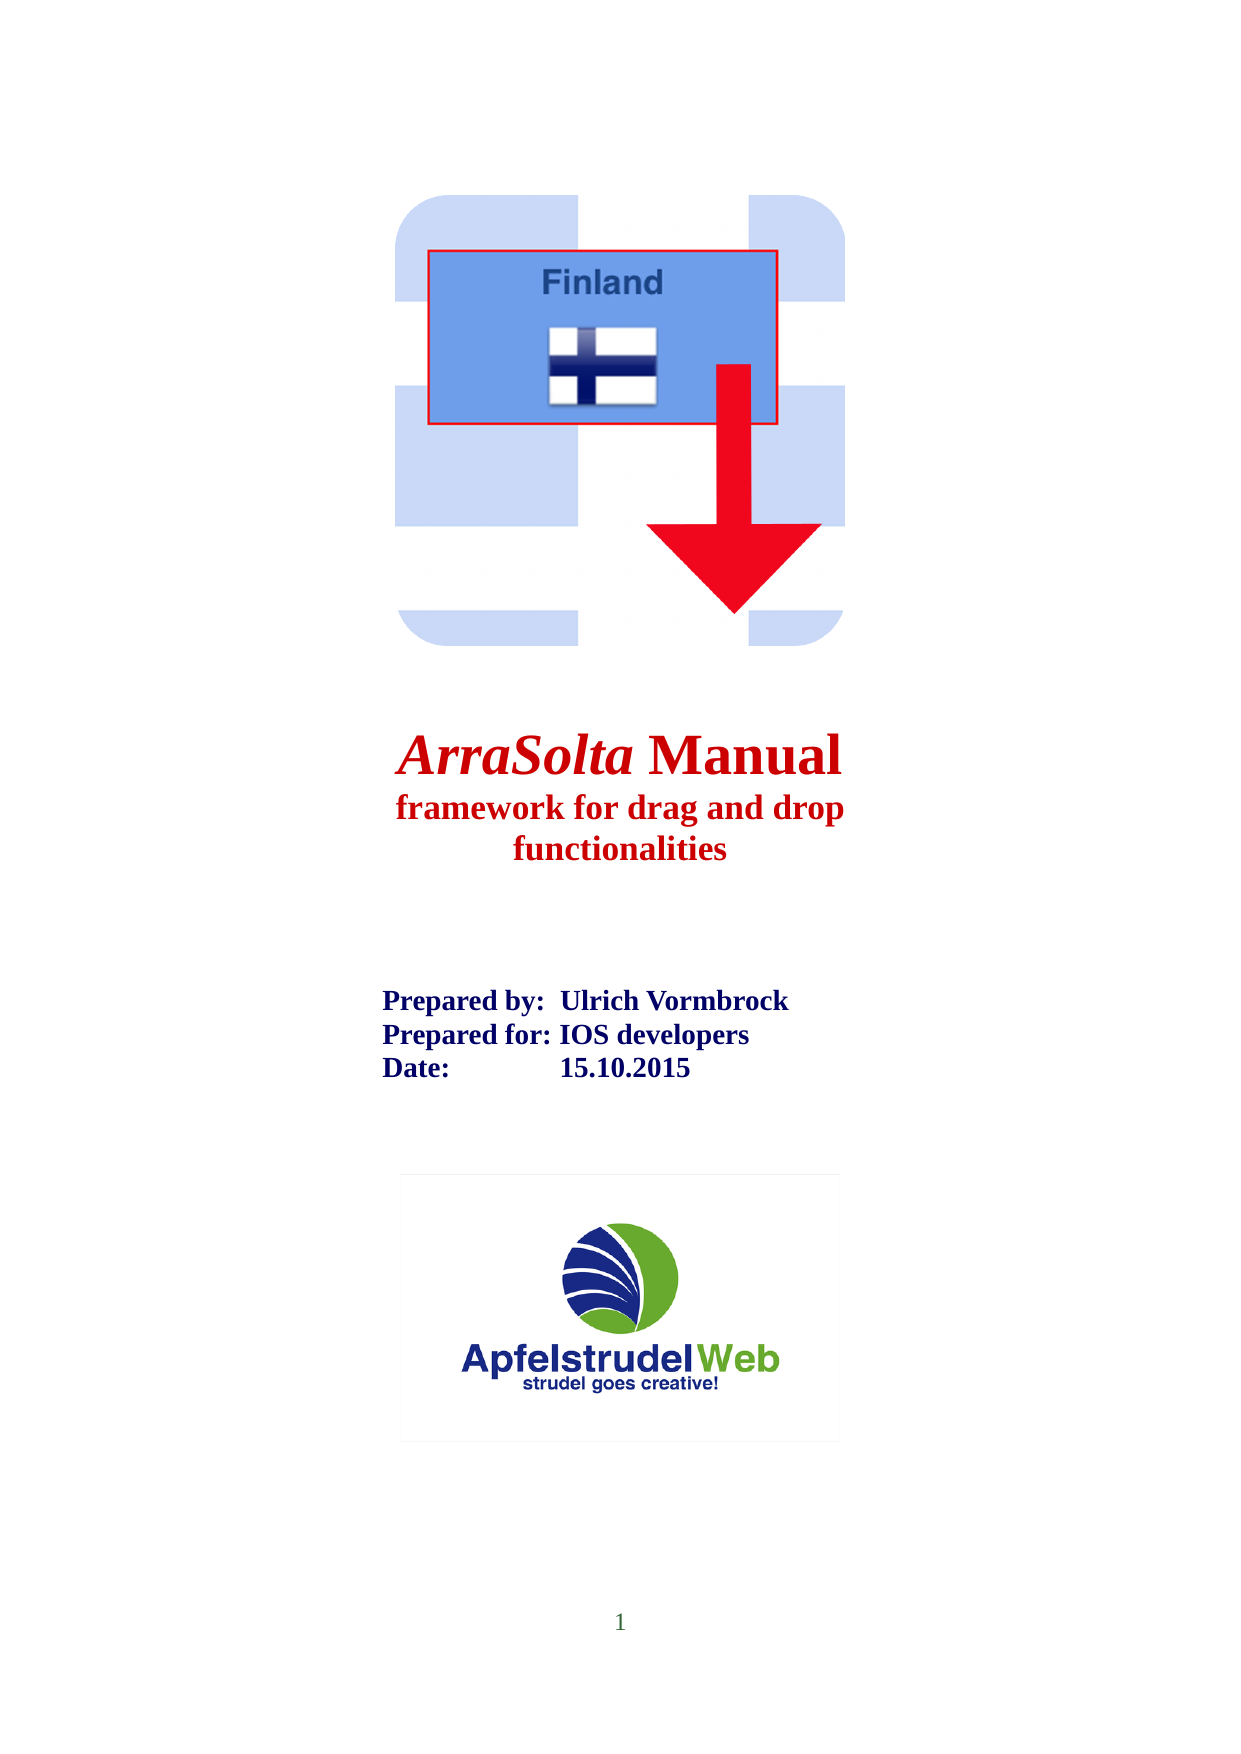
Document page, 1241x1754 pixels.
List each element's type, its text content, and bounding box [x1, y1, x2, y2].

text Prepared for: IOS developers Date: 15.10.2015 [382, 1017, 858, 1084]
picture [395, 195, 845, 646]
text Prepared by: Ulrich Vormbrock [382, 983, 858, 1017]
text ArraSolta Manual framework for drag and drop functionalities [298, 719, 942, 868]
picture [400, 1174, 840, 1442]
